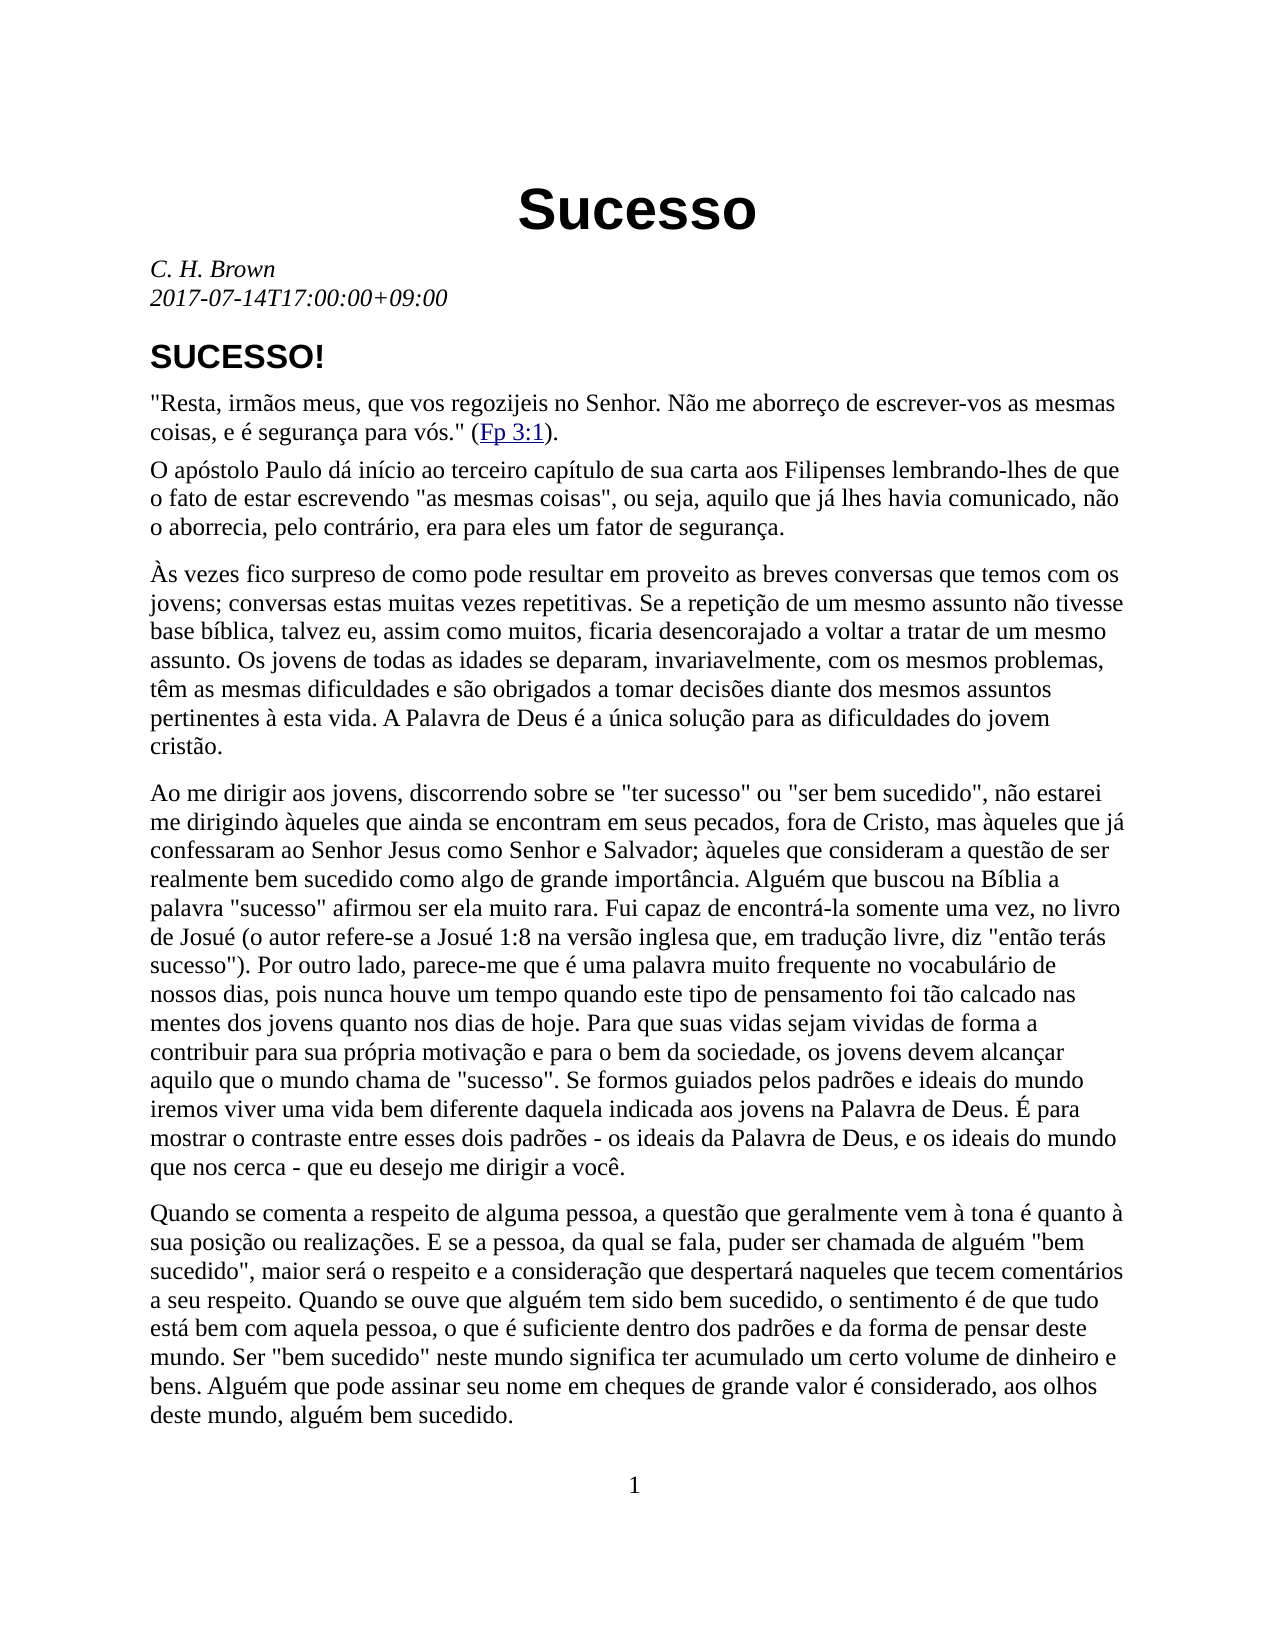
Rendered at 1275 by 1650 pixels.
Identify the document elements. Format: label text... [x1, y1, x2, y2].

text "Resta, irmãos meus, que vos regozijeis no Senhor. Não me aborreço de escrever-vos as mesmas coisas, e é segurança para vós." (Fp 3:1). [150, 388, 1125, 446]
text Ao me dirigir aos jovens, discorrendo sobre se "ter sucesso" ou "ser bem sucedido", não estarei me dirigindo àqueles que ainda se encontram em seus pecados, fora de Cristo, mas àqueles que já confessaram ao Senhor Jesus como Senhor e Salvador; àqueles que consideram a questão de ser realmente bem sucedido como algo de grande importância. Alguém que buscou na Bíblia a palavra "sucesso" afirmou ser ela muito rara. Fui capaz de encontrá-la somente uma vez, no livro de Josué (o autor refere-se a Josué 1:8 na versão inglesa que, em tradução livre, diz "então terás sucesso"). Por outro lado, parece-me que é uma palavra muito frequente no vocabulário de nossos dias, pois nunca houve um tempo quando este tipo de pensamento foi tão calcado nas mentes dos jovens quanto nos dias de hoje. Para que suas vidas sejam vividas de forma a contribuir para sua própria motivação e para o bem da sociedade, os jovens devem alcançar aquilo que o mundo chama de "sucesso". Se formos guiados pelos padrões e ideais do mundo iremos viver uma vida bem diferente daquela indicada aos jovens na Palavra de Deus. É para mostrar o contraste entre esses dois padrões - os ideais da Palavra de Deus, e os ideais do mundo que nos cerca - que eu desejo me dirigir a você. [150, 778, 1125, 1181]
text Quando se comenta a respeito de alguma pessoa, a questão que geralmente vem à tona é quanto à sua posição ou realizações. E se a pessoa, da qual se fala, puder ser chamada de alguém "bem sucedido", maior será o respeito e a consideração que despertará naqueles que tecem comentários a seu respeito. Quando se ouve que alguém tem sido bem sucedido, o sentimento é de que tudo está bem com aquela pessoa, o que é suficiente dentro dos padrões e da forma de pensar deste mundo. Ser "bem sucedido" neste mundo significa ter acumulado um certo volume de dinheiro e bens. Alguém que pode assinar seu nome em cheques de grande valor é considerado, aos olhos deste mundo, alguém bem sucedido. [150, 1198, 1125, 1428]
text O apóstolo Paulo dá início ao terceiro capítulo de sua carta aos Filipenses lembrando-lhes de que o fato de estar escrevendo "as mesmas coisas", ou seja, aquilo que já lhes havia comunicado, não o aborrecia, pelo contrário, era para eles um fator de segurança. [150, 455, 1125, 541]
text 2017-07-14T17:00:00+09:00 [150, 283, 1125, 312]
title Sucesso [150, 175, 1125, 242]
text Às vezes fico surpreso de como pode resultar em proveito as breves conversas que temos com os jovens; conversas estas muitas vezes repetitivas. Se a repetição de um mesmo assunto não tivesse base bíblica, talvez eu, assim como muitos, ficaria desencorajado a voltar a tratar de um mesmo assunto. Os jovens de todas as idades se deparam, invariavelmente, com os mesmos problemas, têm as mesmas dificuldades e são obrigados a tomar decisões diante dos mesmos assuntos pertinentes à esta vida. A Palavra de Deus é a única solução para as dificuldades do jovem cristão. [150, 559, 1125, 760]
text C. H. Brown [150, 254, 1125, 283]
subtitle SUCESSO! [150, 337, 1125, 376]
